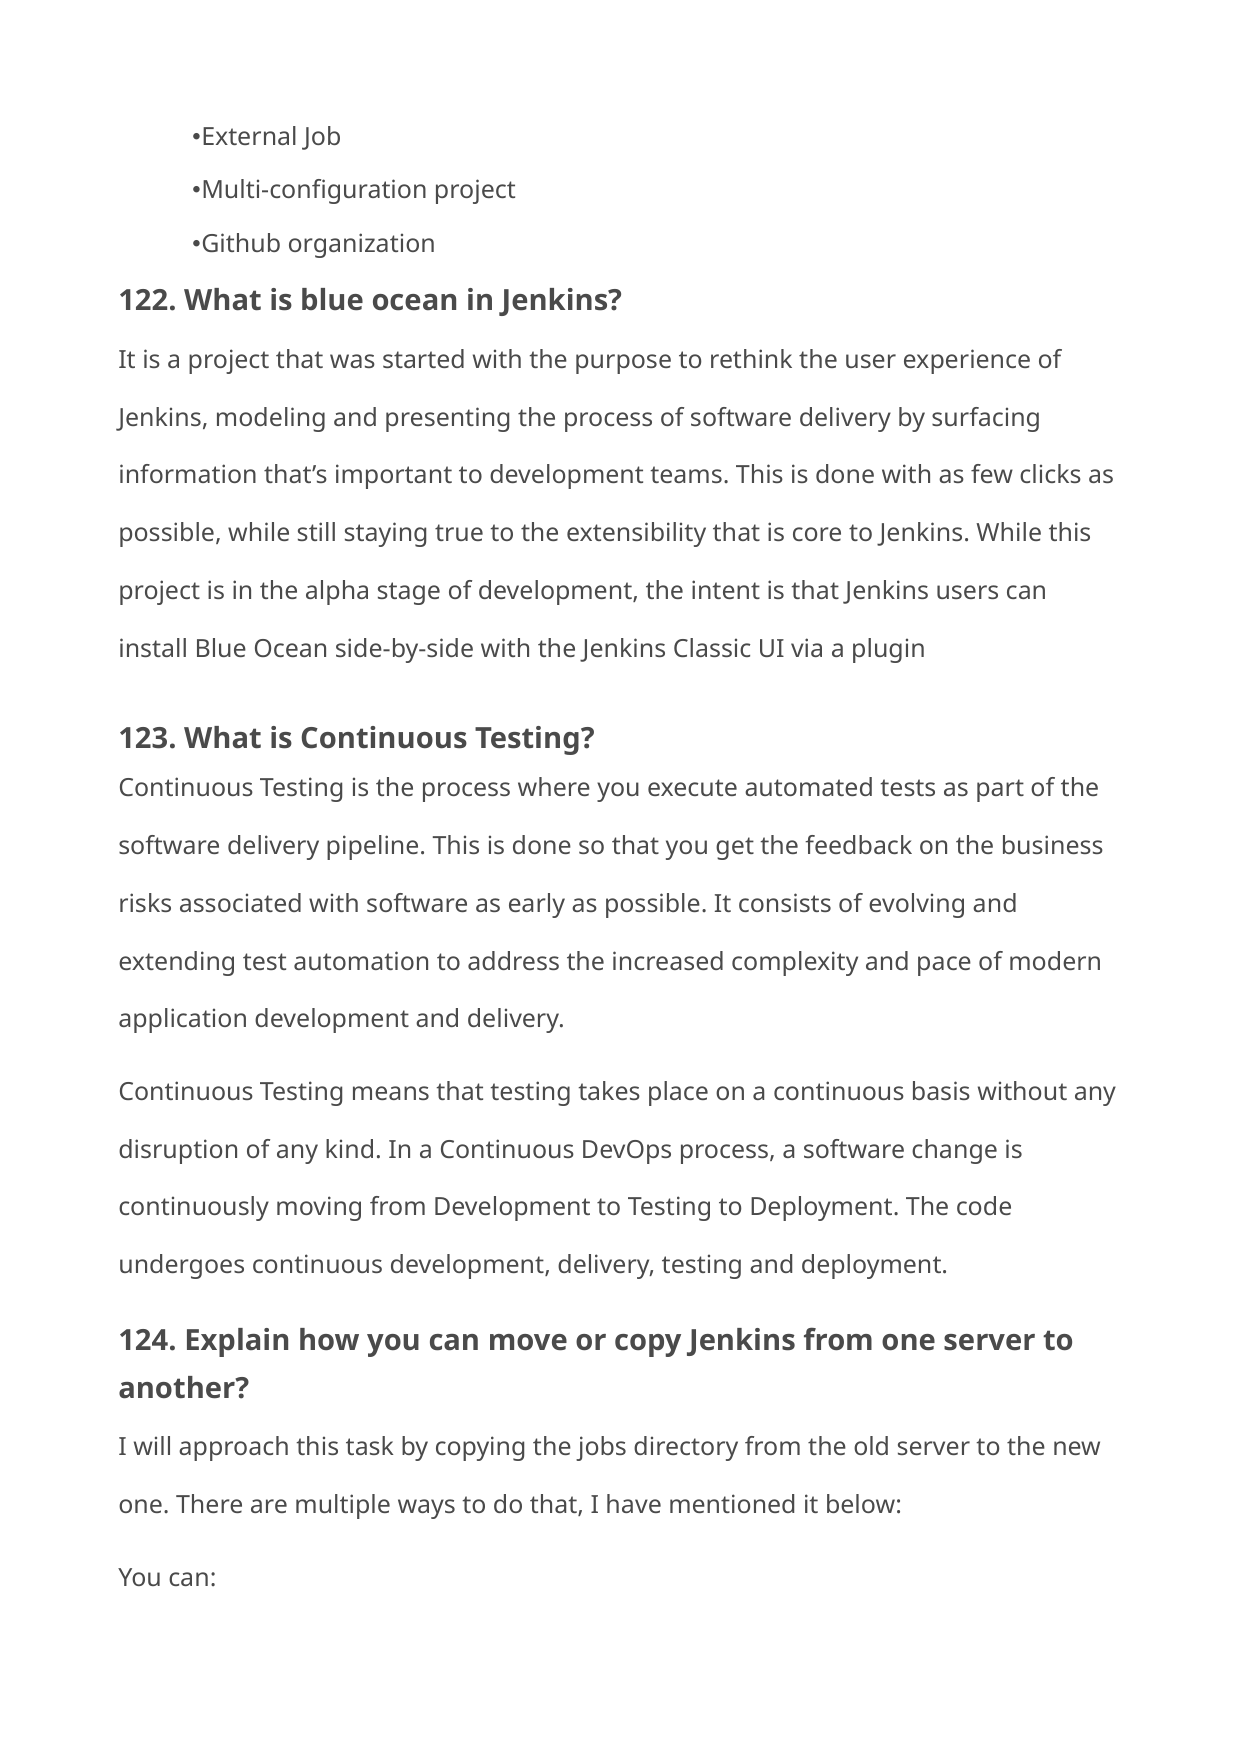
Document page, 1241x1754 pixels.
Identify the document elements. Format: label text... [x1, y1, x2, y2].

text Continuous Testing means that testing takes place on a continuous basis without any disruption of any kind. In a Continuous DevOps process, a software change is continuously moving from Development to Testing to Deployment. The code undergoes continuous development, delivery, testing and deployment. [118, 1073, 1122, 1281]
list Github organization [118, 226, 1122, 260]
text I will approach this task by copying the jobs directory from the old server to the new one. There are multiple ways to do that, I have mentioned it below: [118, 1429, 1122, 1521]
text You can: [118, 1559, 1122, 1593]
subtitle 123. What is Continuous Testing? [118, 718, 1122, 757]
subtitle 124. Explain how you can move or copy Jenkins from one server to another? [118, 1319, 1122, 1407]
subtitle 122. What is blue ocean in Jenkins? [118, 279, 1122, 319]
text Continuous Testing is the process where you execute automated tests as part of the software delivery pipeline. This is done so that you get the feedback on the business risks associated with software as early as possible. It consists of evolving and extending test automation to address the increased complexity and pace of modern application development and delivery. [118, 770, 1122, 1035]
list External Job [118, 118, 1122, 152]
text It is a project that was started with the purpose to rethink the user experience of Jenkins, modeling and presenting the process of software delivery by surfacing information that’s important to development teams. This is done with as few clicks as possible, while still staying true to the extensibility that is core to Jenkins. While this project is in the alpha stage of development, the intent is that Jenkins users can install Blue Ocean side-by-side with the Jenkins Classic UI via a plugin [118, 342, 1122, 665]
list Multi-configuration project [118, 172, 1122, 206]
